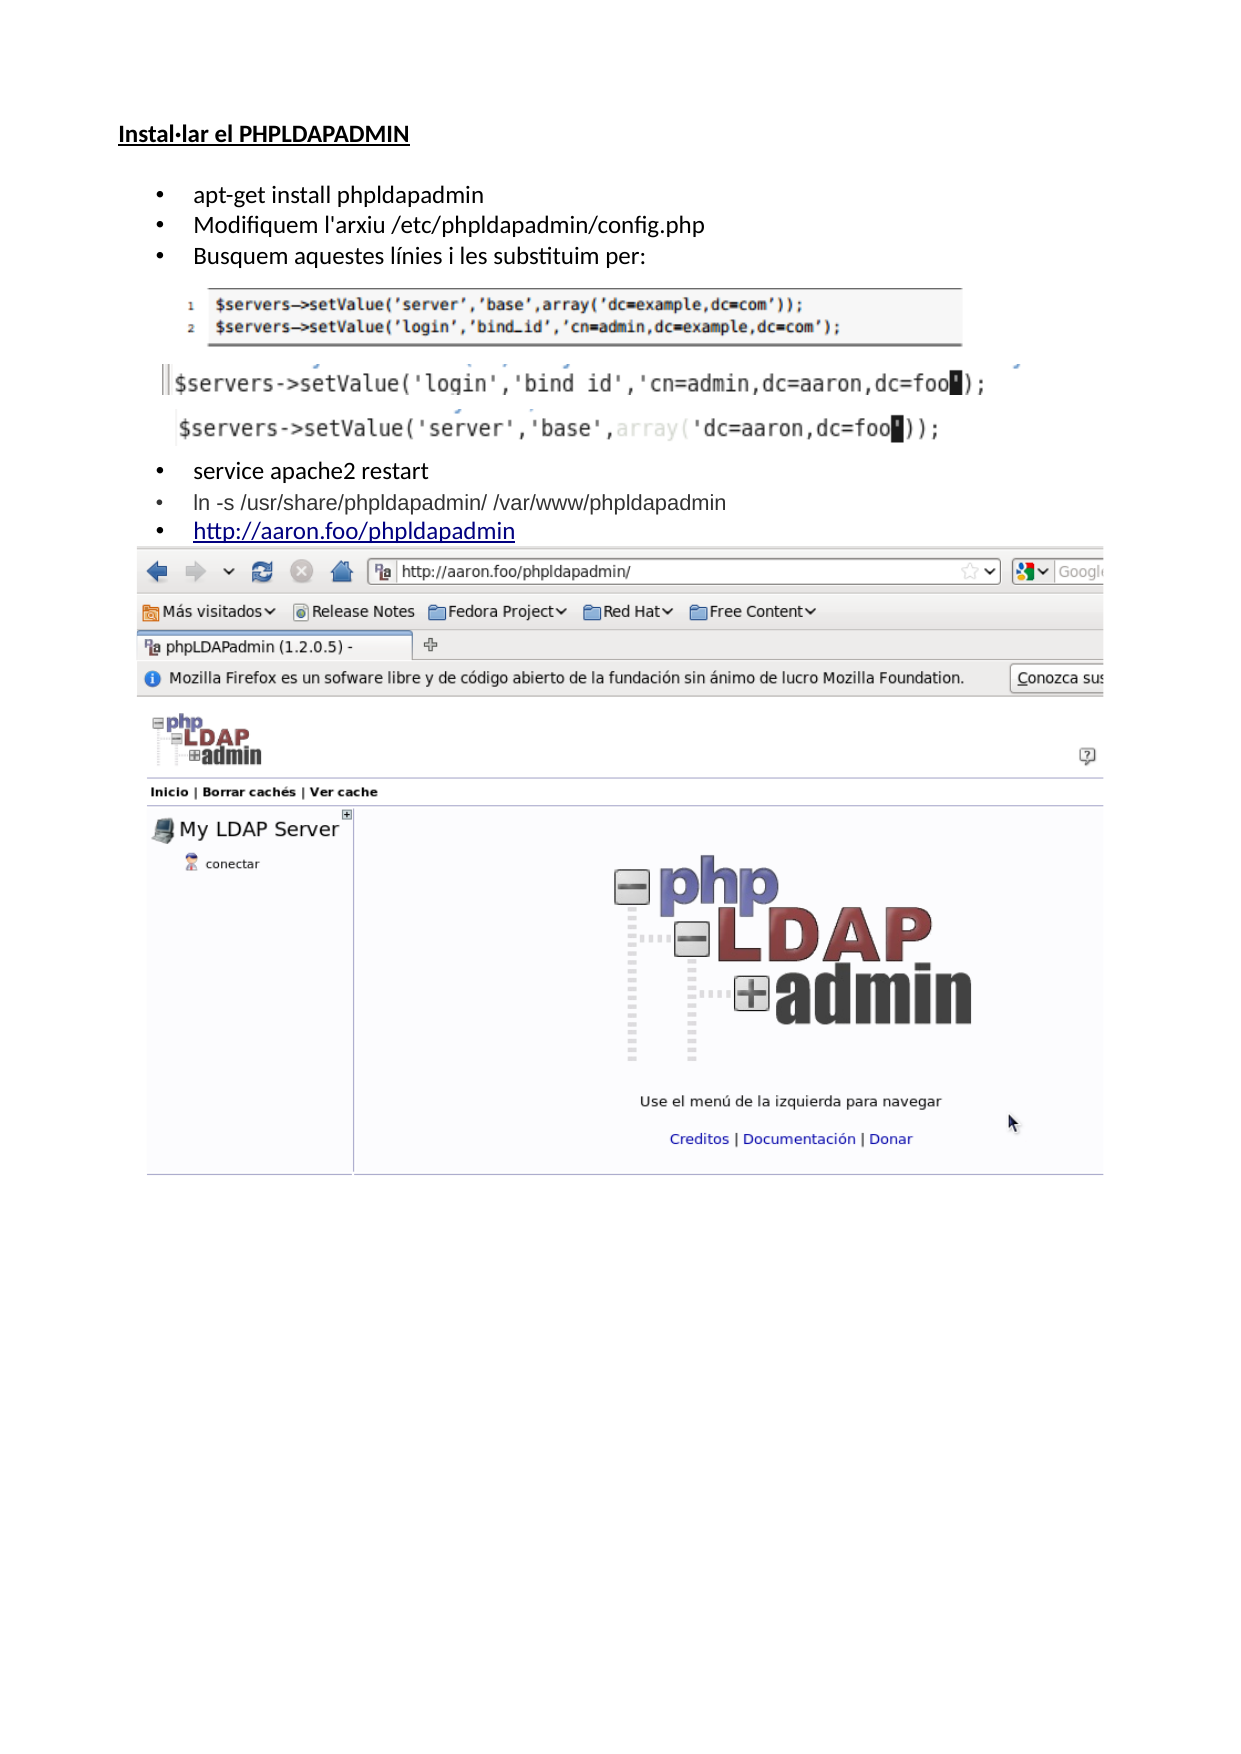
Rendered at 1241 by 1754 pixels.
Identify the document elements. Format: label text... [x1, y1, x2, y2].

list service apache2 restart [156, 455, 1122, 486]
text Instal·lar el PHPLDAPADMIN [118, 118, 1122, 149]
picture [136, 546, 1104, 1195]
list Busquem aquestes línies i les substituim per: [156, 240, 1122, 271]
list apt-get install phpldapadmin [156, 179, 1122, 210]
picture [162, 364, 1025, 395]
list ln -s /usr/share/phpldapadmin/ /var/www/phpldapadmin [156, 486, 1122, 515]
list Modifiquem l'arxiu /etc/phpldapadmin/config.php [156, 210, 1122, 240]
picture [174, 409, 982, 446]
picture [184, 288, 1016, 350]
list http://aaron.foo/phpldapadmin [156, 515, 1122, 546]
